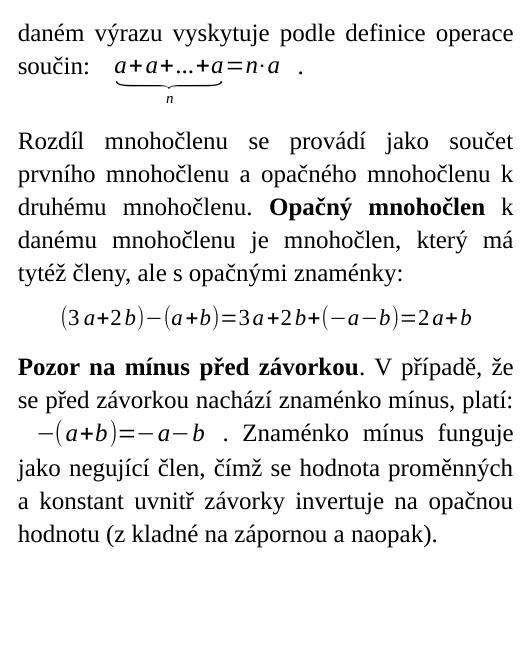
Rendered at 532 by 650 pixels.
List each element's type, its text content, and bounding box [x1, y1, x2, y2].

text Nelze sčítat dvě různé proměnné, protože obě reprezentují navzájem různé hodnoty z dané množiny čísel a jejich součtem vznikne neznámá hodnota se kterou nelze pracovat. Lze ale sčítat stejné proměnné a definovat tím kolikrát se v daném výrazu vyskytuje podle definice operace součin: . [18, 18, 514, 107]
text Pozor na mínus před závorkou. V případě, že se před závorkou nachází znaménko mínus, platí:. Znaménko mínus funguje jako negující člen, čímž se hodnota proměnných a konstant uvnitř závorky invertuje na opačnou hodnotu (z kladné na zápornou a naopak). [18, 352, 514, 548]
text Rozdíl mnohočlenu se provádí jako součet prvního mnohočlenu a opačného mnohočlenu k druhému mnohočlenu. Opačný mnohočlen k danému mnohočlenu je mnohočlen, který má tytéž členy, ale s opačnými znaménky: [18, 126, 514, 287]
